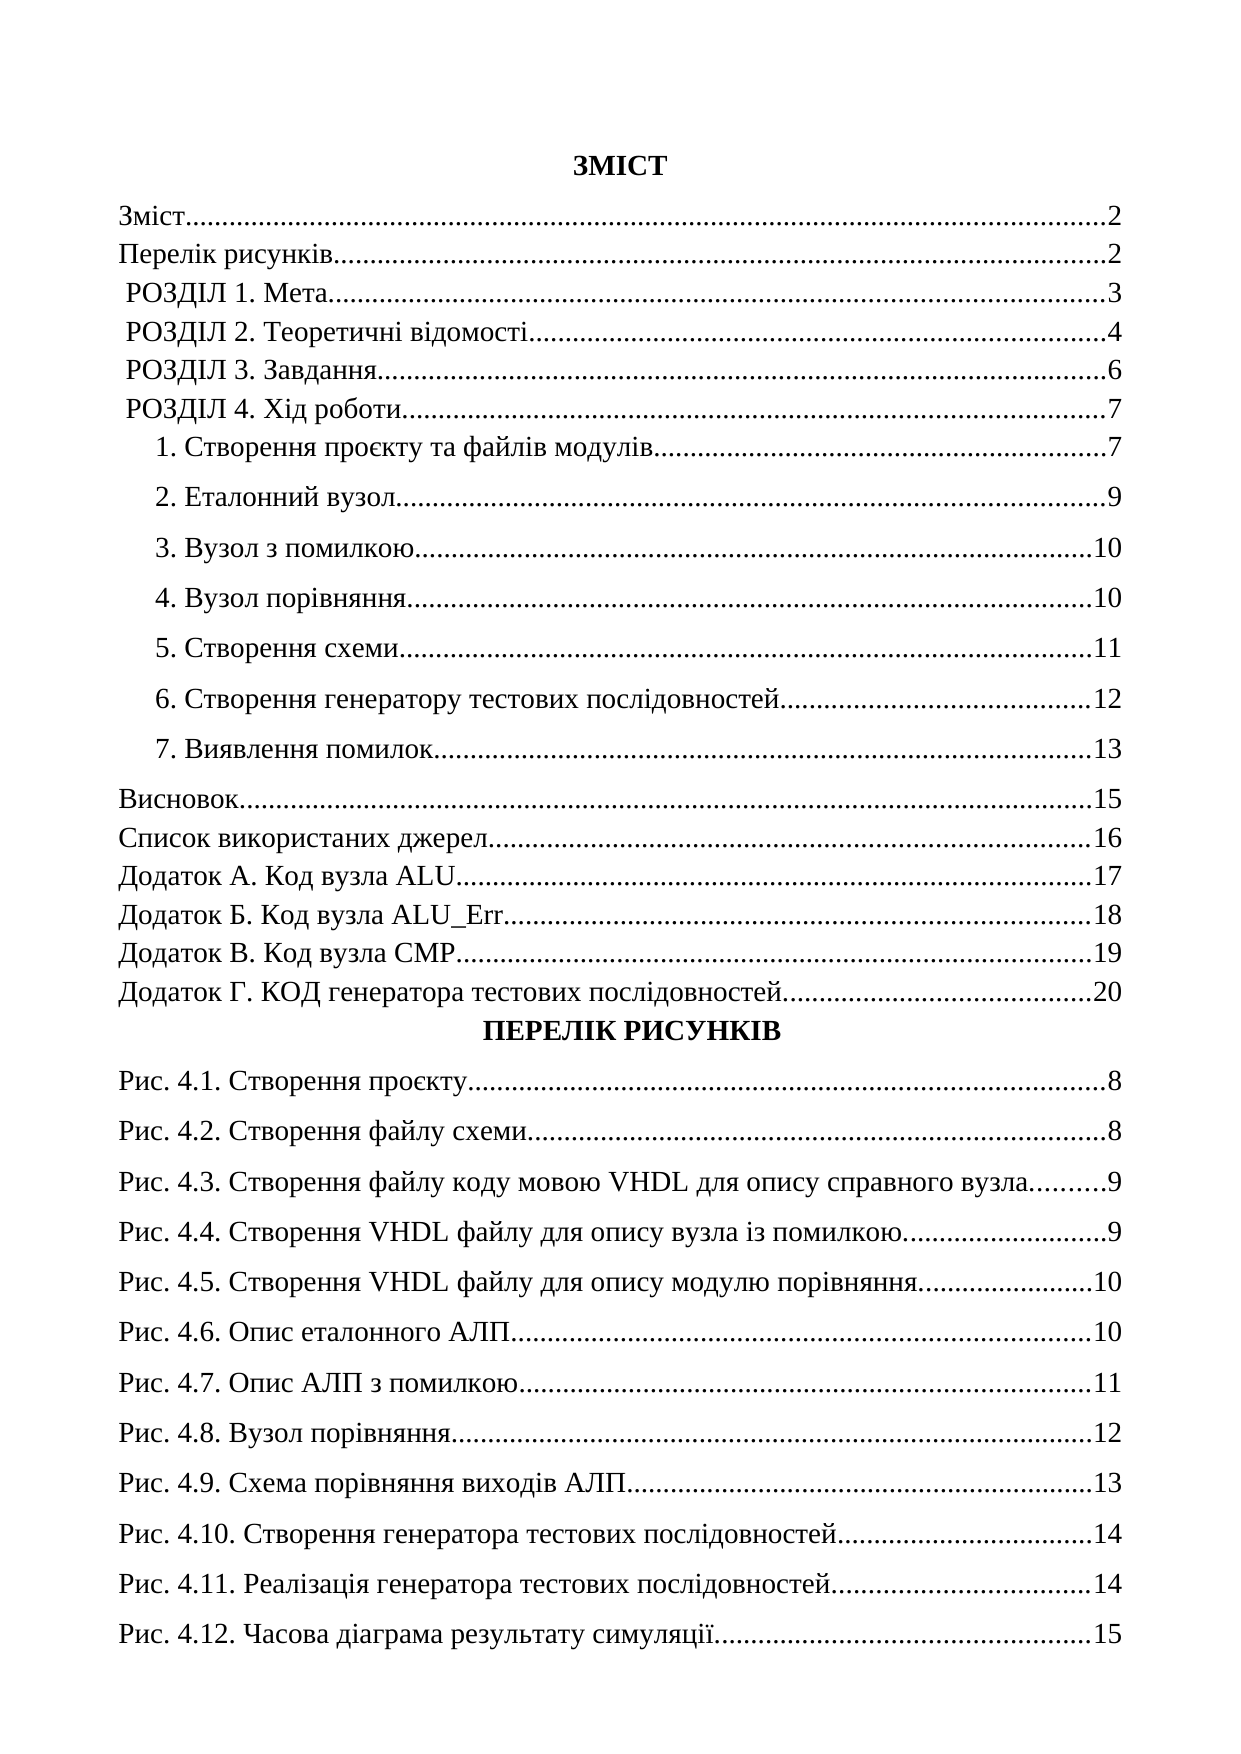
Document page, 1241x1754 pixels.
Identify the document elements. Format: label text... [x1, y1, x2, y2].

text 7. Виявлення помилок 13 [148, 731, 1122, 765]
text Рис. 4.7. Опис АЛП з помилкою 11 [118, 1365, 1122, 1398]
text Рис. 4.8. Вузол порівняння 12 [118, 1415, 1122, 1449]
text РОЗДІЛ 1. Мета 3 [118, 275, 1122, 309]
text Додаток Г. КОД генератора тестових послідовностей. 20 [118, 974, 1122, 1008]
text РОЗДІЛ 4. Хід роботи 7 [118, 391, 1122, 424]
text 6. Створення генератору тестових послідовностей. 12 [148, 681, 1122, 714]
text Рис. 4.3. Створення файлу коду мовою VHDL для опису справного вузла. 9 [118, 1164, 1122, 1197]
text Рис. 4.9. Схема порівняння виходів АЛП 13 [118, 1466, 1122, 1499]
subtitle Зміст [118, 148, 1122, 181]
text Додаток А. Код вузла ALU. 17 [118, 858, 1122, 892]
text Рис. 4.11. Реалізація генератора тестових послідовностей 14 [118, 1566, 1122, 1600]
text Рис. 4.12. Часова діаграма результату симуляції. 15 [118, 1616, 1122, 1650]
text Список використаних джерел 16 [118, 820, 1122, 853]
text 4. Вузол порівняння. 10 [148, 580, 1122, 614]
text Рис. 4.5. Створення VHDL файлу для опису модулю порівняння. 10 [118, 1264, 1122, 1298]
text Рис. 4.2. Створення файлу схеми. 8 [118, 1113, 1122, 1147]
text 3. Вузол з помилкою. 10 [148, 530, 1122, 563]
text Рис. 4.1. Створення проєкту. 8 [118, 1063, 1122, 1097]
text Рис. 4.4. Створення VHDL файлу для опису вузла із помилкою. 9 [118, 1214, 1122, 1247]
text Перелік рисунків 2 [118, 237, 1122, 270]
text 2. Еталонний вузол. 9 [148, 479, 1122, 513]
text Висновок 15 [118, 781, 1122, 815]
text Рис. 4.6. Опис еталонного АЛП 10 [118, 1314, 1122, 1348]
text 1. Створення проєкту та файлів модулів. 7 [148, 429, 1122, 463]
text Зміст 2 [118, 198, 1122, 232]
text РОЗДІЛ 2. Теоретичні відомості 4 [118, 314, 1122, 347]
text Додаток В. Код вузла CMP. 19 [118, 936, 1122, 969]
text РОЗДІЛ 3. Завдання 6 [118, 352, 1122, 386]
text 5. Створення схеми. 11 [148, 631, 1122, 664]
text Рис. 4.10. Створення генератора тестових послідовностей 14 [118, 1516, 1122, 1549]
subtitle Перелік рисунків [142, 1013, 1122, 1046]
text Додаток Б. Код вузла ALU_Err. 18 [118, 897, 1122, 931]
